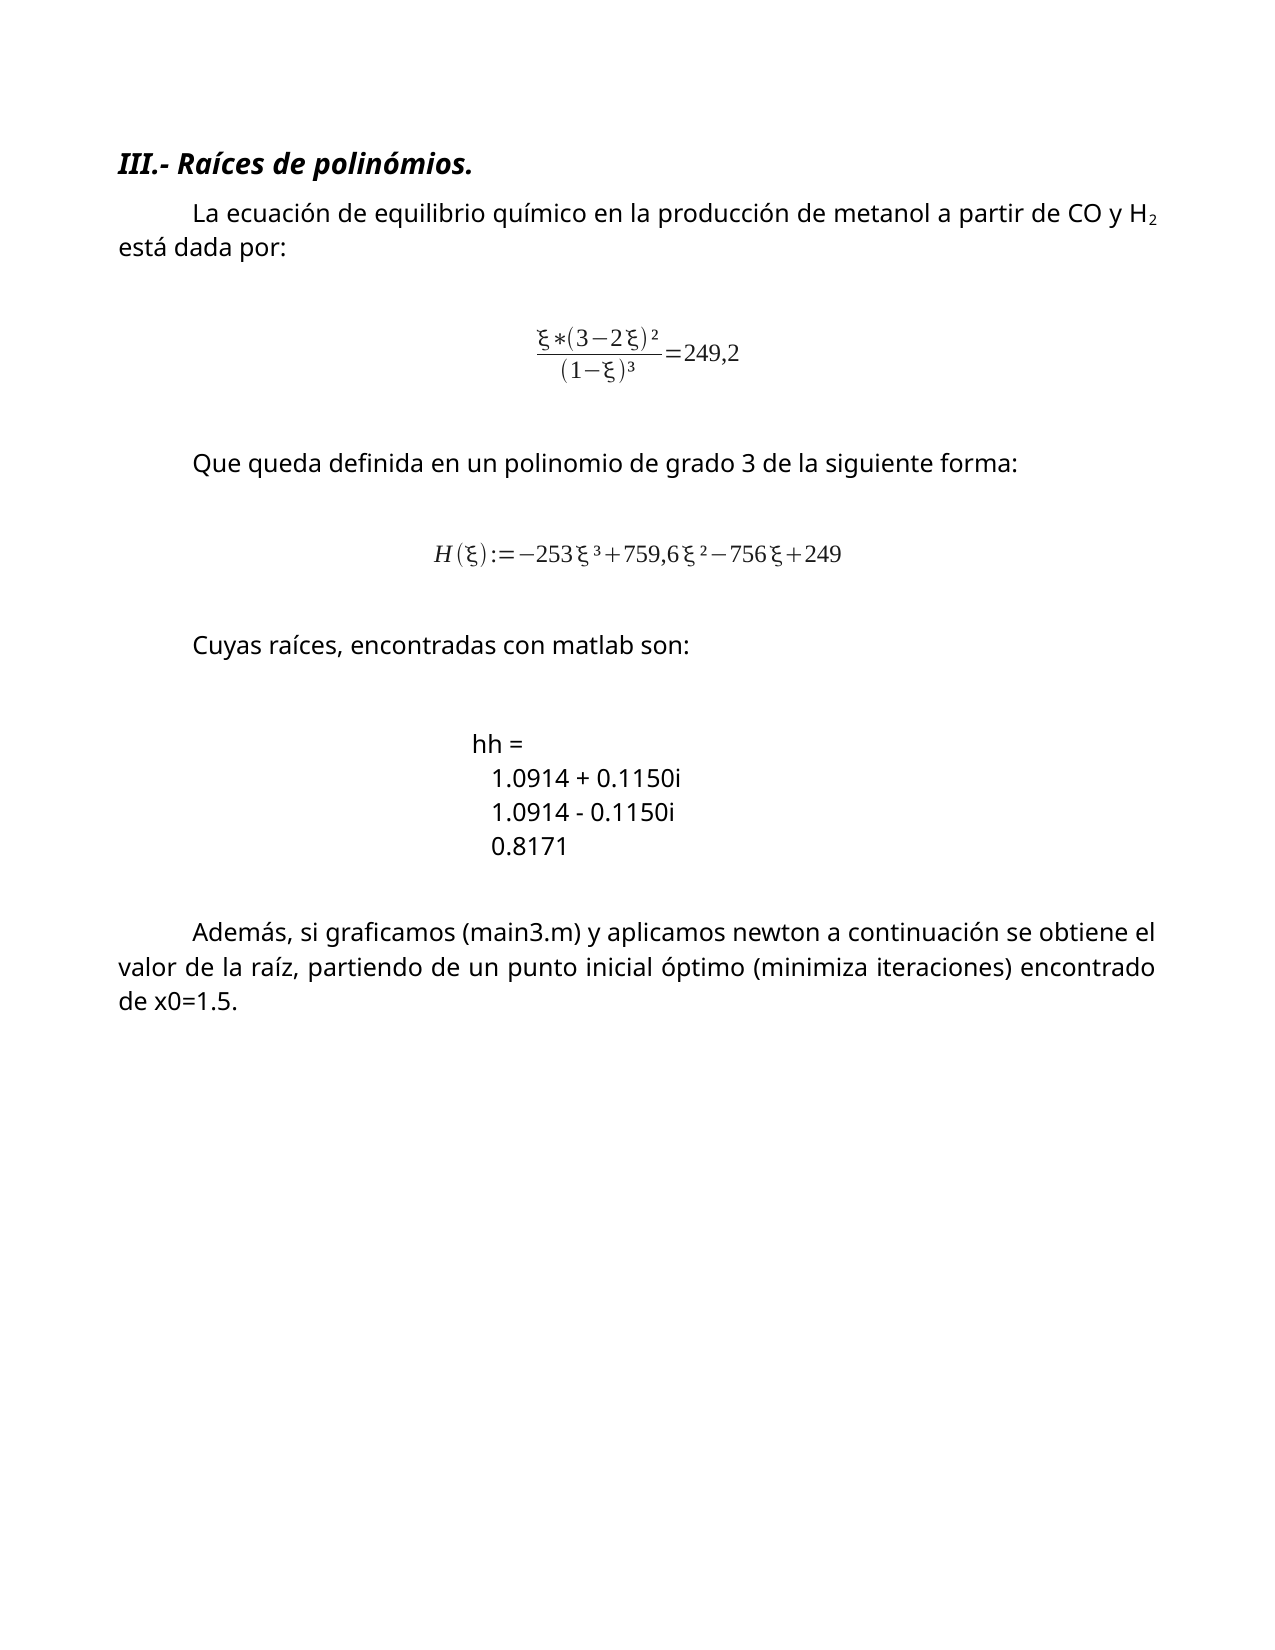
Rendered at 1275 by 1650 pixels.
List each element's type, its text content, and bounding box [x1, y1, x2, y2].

text Que queda definida en un polinomio de grado 3 de la siguiente forma: [118, 445, 1157, 479]
text Además, si graficamos (main3.m) y aplicamos newton a continuación se obtiene el valor de la raíz, partiendo de un punto inicial óptimo (minimiza iteraciones) encontrado de x0=1.5. [118, 915, 1157, 1017]
table_header hh = 1.0914 + 0.1150i 1.0914 - 0.1150i 0.8171 [466, 721, 793, 868]
subtitle III.- Raíces de polinómios. [118, 143, 1157, 183]
text Cuyas raíces, encontradas con matlab son: [118, 628, 1157, 662]
text La ecuación de equilibrio químico en la producción de metanol a partir de CO y H2 está dada por: [118, 195, 1157, 263]
